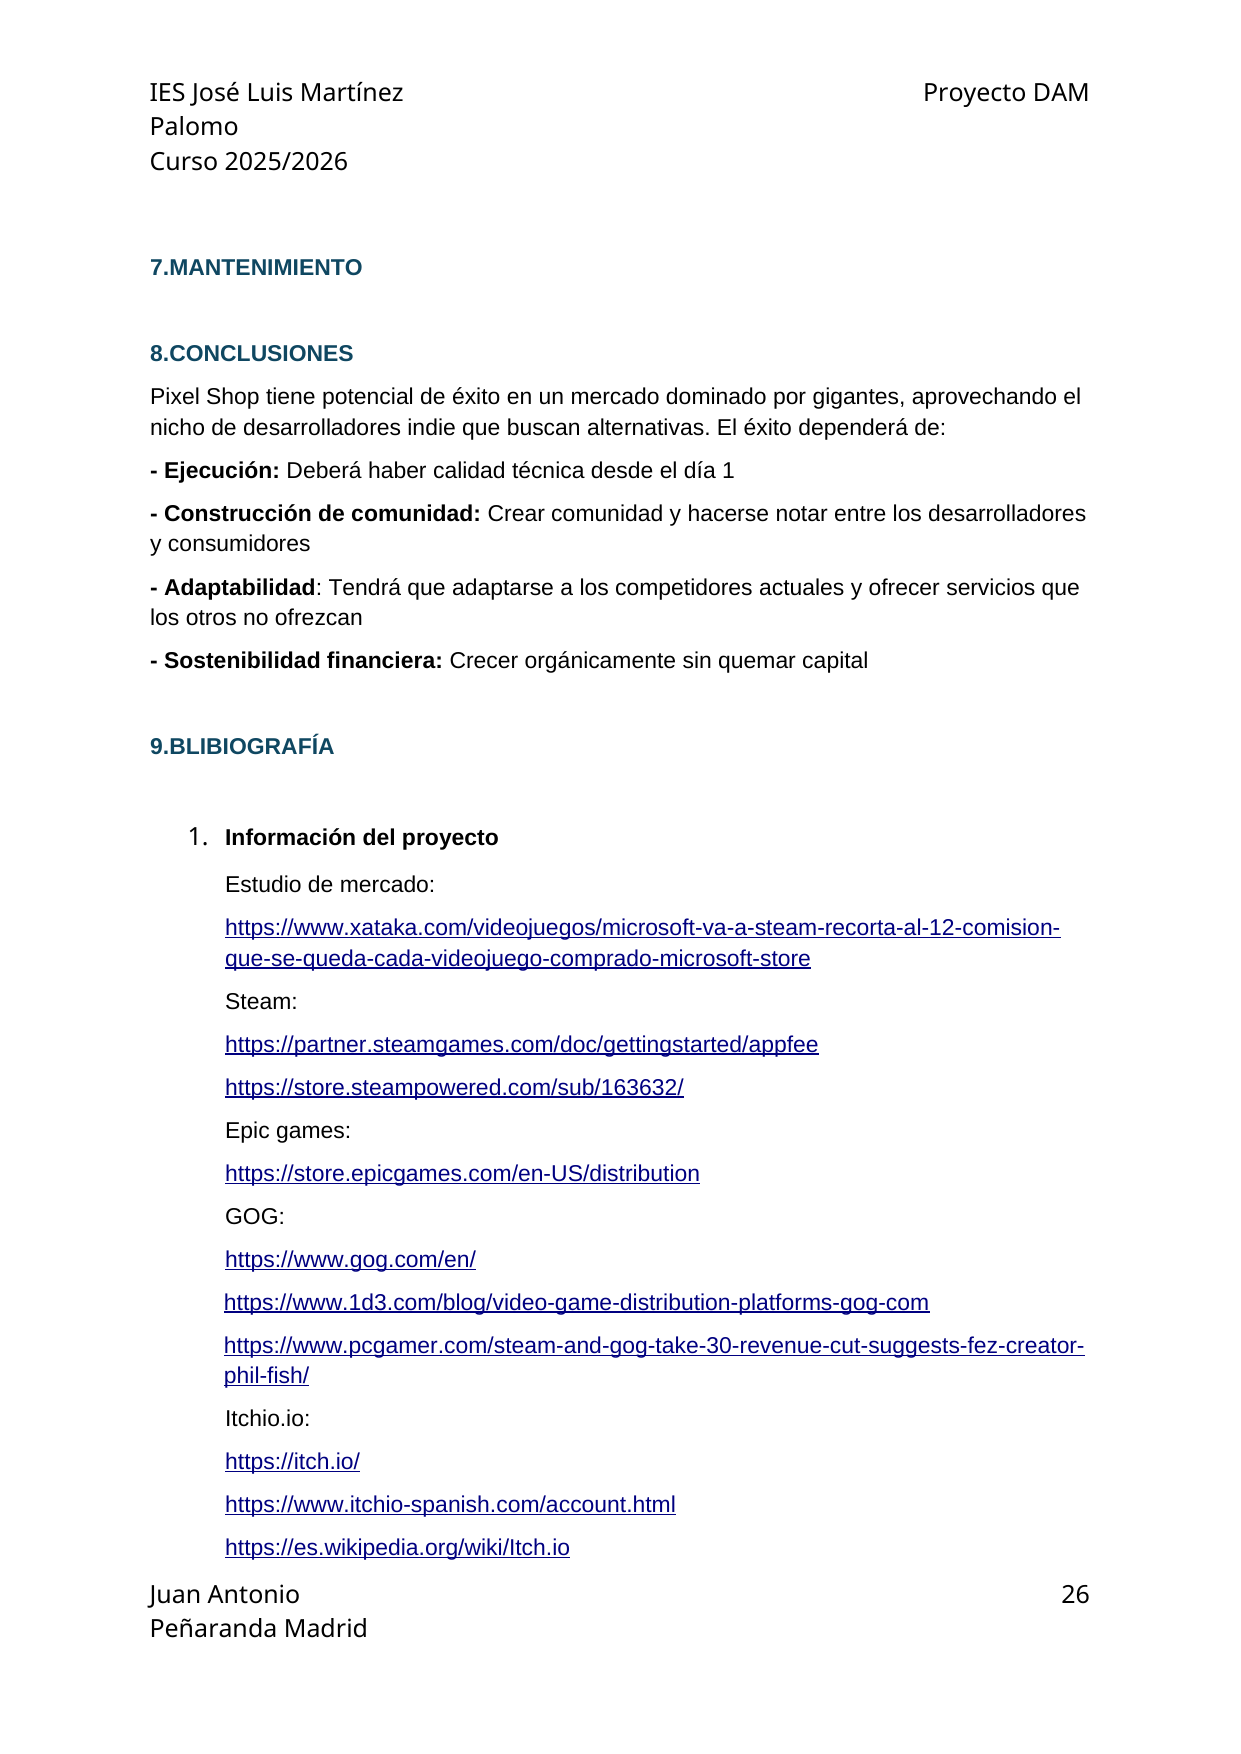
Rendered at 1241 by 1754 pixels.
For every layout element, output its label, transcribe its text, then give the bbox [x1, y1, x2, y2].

text https://www.1d3.com/blog/video-game-distribution-platforms-gog-com [224, 1289, 1090, 1315]
list GOG: [225, 1203, 1090, 1229]
list https://store.epicgames.com/en-US/distribution [225, 1160, 1090, 1186]
list https://www.gog.com/en/ [225, 1246, 1090, 1272]
list https://www.xataka.com/videojuegos/microsoft-va-a-steam-recorta-al-12-comision-que-se-queda-cada-videojuego-comprado-microsoft-store [225, 914, 1090, 971]
list Itchio.io: [225, 1405, 1090, 1432]
list https://partner.steamgames.com/doc/gettingstarted/appfee [225, 1031, 1090, 1057]
text https://www.pcgamer.com/steam-and-gog-take-30-revenue-cut-suggests-fez-creator-phil-fish/ [224, 1332, 1090, 1389]
list Información del proyecto [187, 819, 1090, 853]
list https://es.wikipedia.org/wiki/Itch.io [225, 1534, 1090, 1561]
list https://store.steampowered.com/sub/163632/ [225, 1074, 1090, 1100]
text - Ejecución: Deberá haber calidad técnica desde el día 1 [150, 457, 1090, 483]
subtitle 8.CONCLUSIONES [150, 340, 1090, 367]
list https://itch.io/ [225, 1448, 1090, 1475]
text Pixel Shop tiene potencial de éxito en un mercado dominado por gigantes, aprovechando el nicho de desarrolladores indie que buscan alternativas. El éxito dependerá de: [150, 383, 1090, 440]
list https://www.itchio-spanish.com/account.html [225, 1491, 1090, 1518]
list Steam: [225, 988, 1090, 1014]
text - Sostenibilidad financiera: Crecer orgánicamente sin quemar capital [150, 647, 1090, 673]
text - Construcción de comunidad: Crear comunidad y hacerse notar entre los desarrolladores y consumidores [150, 500, 1090, 557]
list Epic games: [225, 1117, 1090, 1143]
text - Adaptabilidad: Tendrá que adaptarse a los competidores actuales y ofrecer servicios que los otros no ofrezcan [150, 573, 1090, 630]
list Estudio de mercado: [225, 871, 1090, 897]
subtitle 9.BLIBIOGRAFÍA [150, 733, 1090, 759]
subtitle 7.MANTENIMIENTO [150, 254, 1090, 281]
